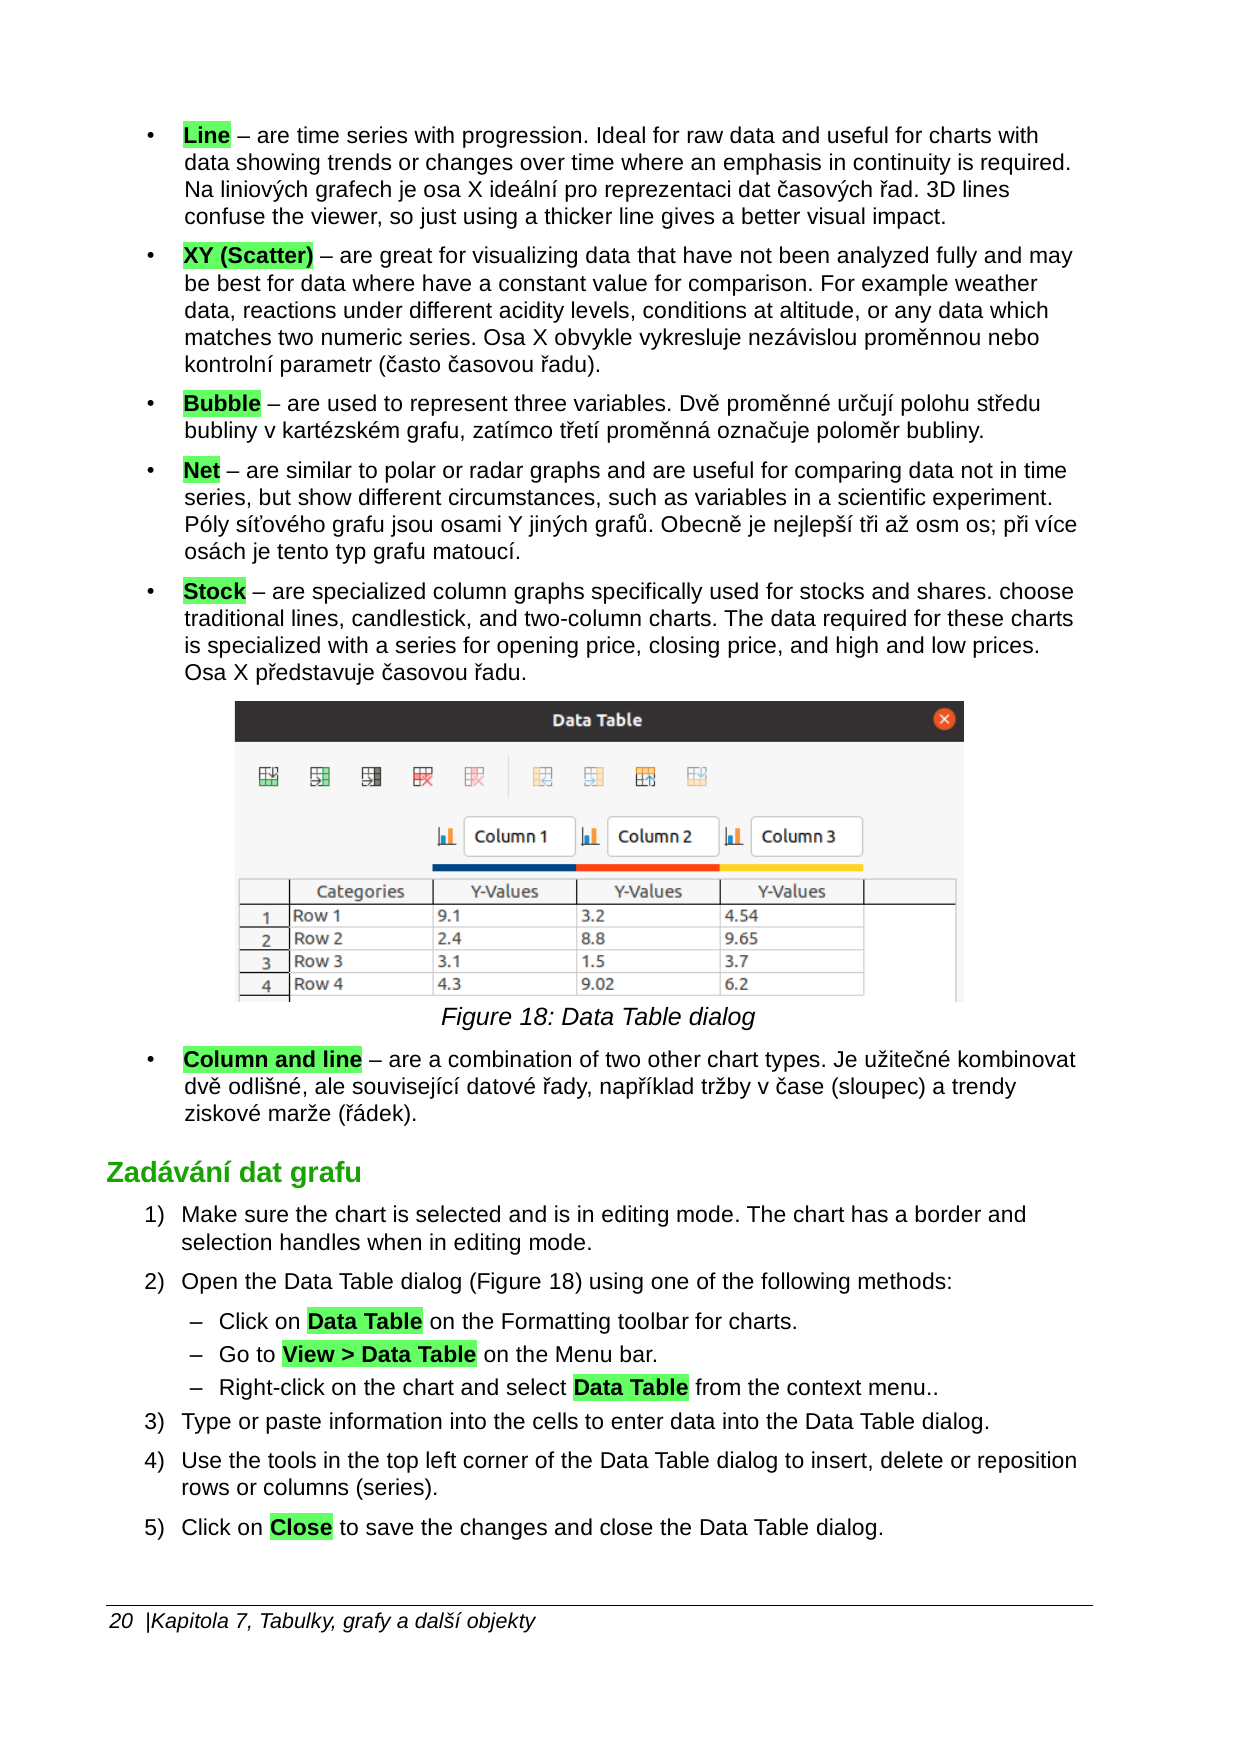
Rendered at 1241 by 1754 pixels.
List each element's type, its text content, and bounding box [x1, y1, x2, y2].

subtitle Zadávání dat grafu [106, 1155, 1093, 1188]
list Right-click on the chart and select Data Table from the context menu.. [689, 1374, 1093, 1401]
text Figure 18: Data Table dialog [235, 1002, 964, 1031]
list Click on Close to save the changes and close the Data Table dialog. [164, 1513, 270, 1540]
list Click on Data Table on the Formatting toolbar for charts. [423, 1307, 1093, 1334]
list XY (Scatter) – are great for visualizing data that have not been analyzed fully and may be best for data where have a constant value for comparison. For example weather data, reactions under different acidity levels, conditions at altitude, or any data which matches two numeric series. Osa X obvykle vykresluje nezávislou proměnnou nebo kontrolní parametr (často časovou řadu). [144, 239, 1093, 377]
list Open the Data Table dialog (Figure 18) using one of the following methods: [164, 1267, 1093, 1294]
list Make sure the chart is selected and is in editing mode. The chart has a border and selection handles when in editing mode. [164, 1201, 1093, 1255]
list Column and line – are a combination of two other chart types. Je užitečné kombinovat dvě odlišné, ale související datové řady, například tržby v čase (sloupec) a trendy ziskové marže (řádek). [144, 1043, 1093, 1130]
list Right-click on the chart and select Data Table from the context menu.. [189, 1374, 573, 1401]
list Net – are similar to polar or radar graphs and are useful for comparing data not in time series, but show different circumstances, such as variables in a scientific experiment. Póly síťového grafu jsou osami Y jiných grafů. Obecně je nejlepší tři až osm os; při více osách je tento typ grafu matoucí. [144, 453, 1093, 565]
list Go to View > Data Table on the Menu bar. [189, 1340, 282, 1367]
picture [234, 701, 964, 1002]
list Click on Data Table on the Formatting toolbar for charts. [189, 1307, 307, 1334]
list Use the tools in the top left corner of the Data Table dialog to insert, delete or reposition rows or columns (series). [164, 1447, 1093, 1501]
list Bubble – are used to represent three variables. Dvě proměnné určují polohu středu bubliny v kartézském grafu, zatímco třetí proměnná označuje poloměr bubliny. [144, 387, 1093, 444]
list Stock – are specialized column graphs specifically used for stocks and shares. choose traditional lines, candlestick, and two-column charts. The data required for these charts is specialized with a series for opening price, closing price, and high and low prices. Osa X představuje časovou řadu. [144, 574, 1093, 688]
list Go to View > Data Table on the Menu bar. [477, 1340, 1093, 1367]
list Type or paste information into the cells to enter data into the Data Table dialog. [164, 1407, 1093, 1434]
list Line – are time series with progression. Ideal for raw data and useful for charts with data showing trends or changes over time where an emphasis in continuity is required. Na liniových grafech je osa X ideální pro reprezentaci dat časových řad. 3D lines confuse the viewer, so just using a thicker line gives a better visual impact. [144, 118, 1093, 229]
list Click on Close to save the changes and close the Data Table dialog. [333, 1513, 1093, 1540]
